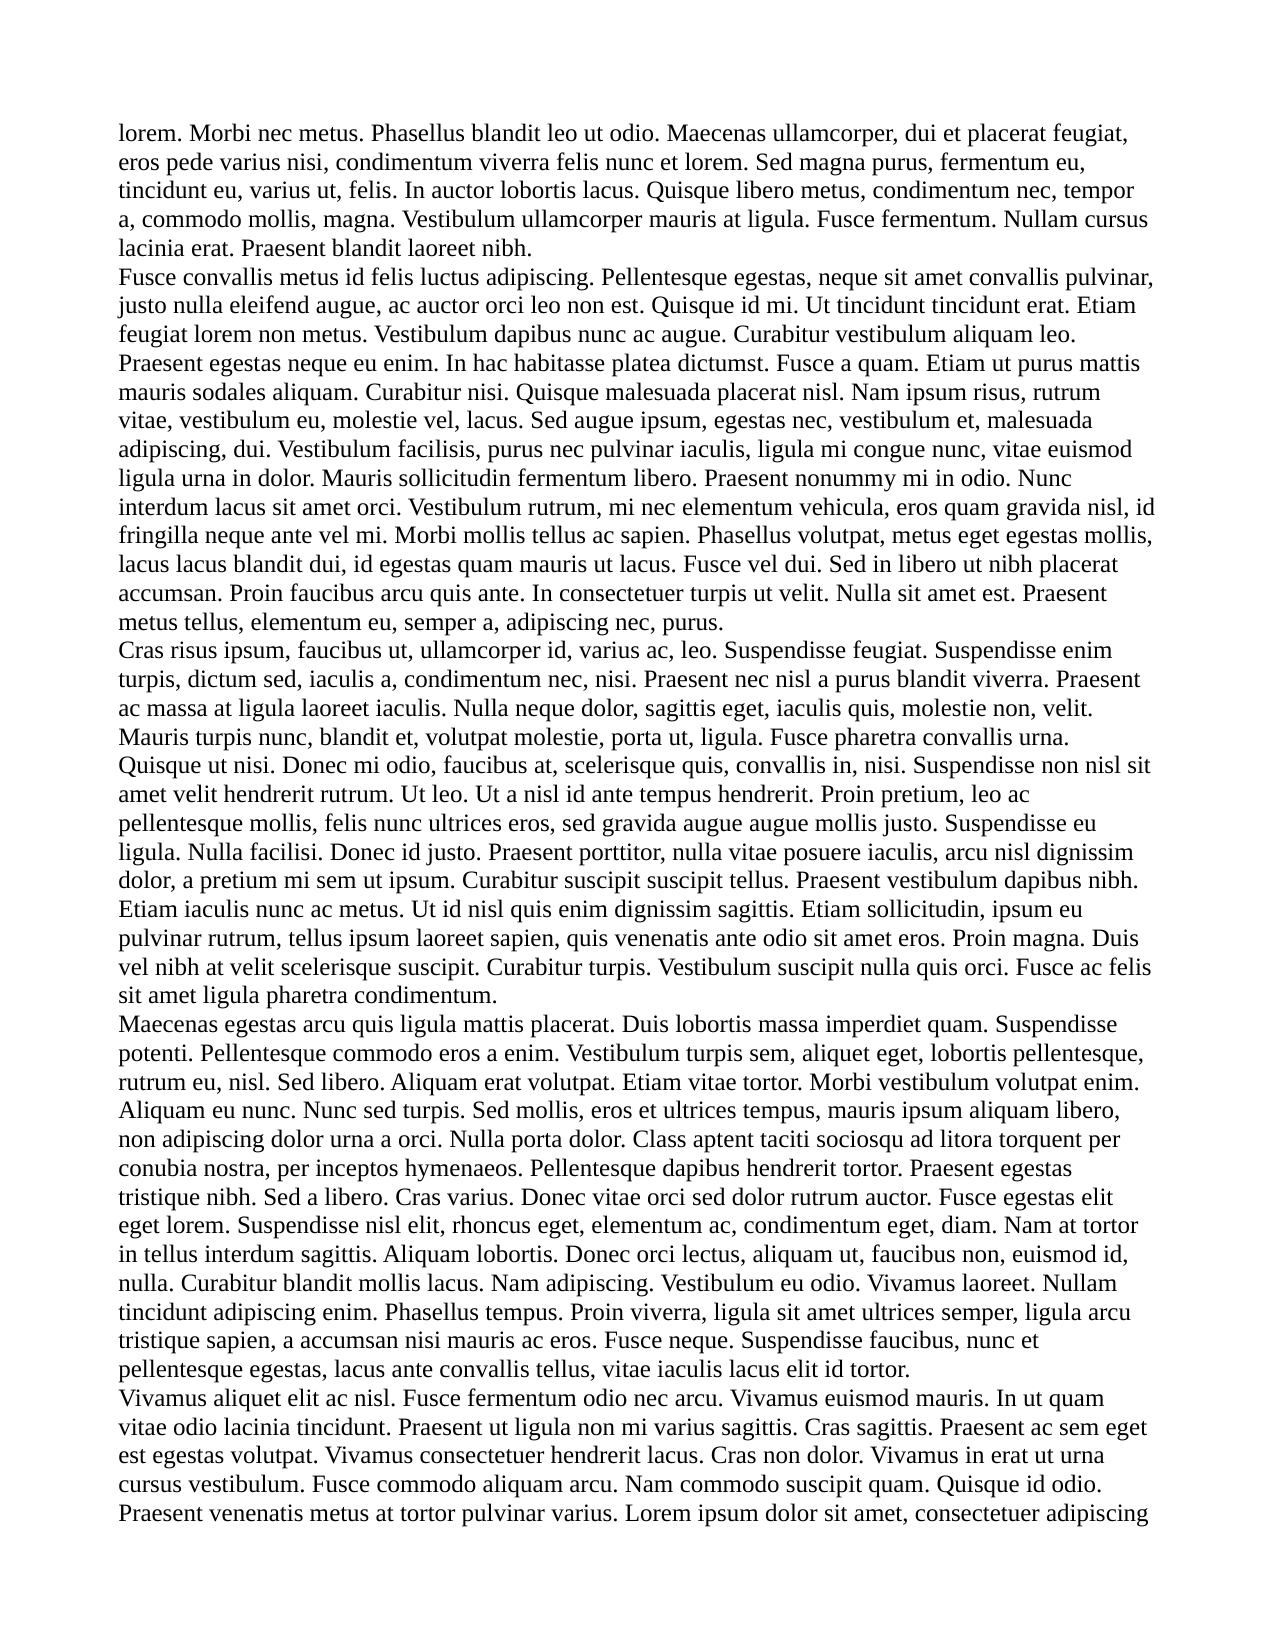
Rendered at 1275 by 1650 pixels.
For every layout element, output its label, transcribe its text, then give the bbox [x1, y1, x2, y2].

text lorem. Morbi nec metus. Phasellus blandit leo ut odio. Maecenas ullamcorper, dui et placerat feugiat, eros pede varius nisi, condimentum viverra felis nunc et lorem. Sed magna purus, fermentum eu, tincidunt eu, varius ut, felis. In auctor lobortis lacus. Quisque libero metus, condimentum nec, tempor a, commodo mollis, magna. Vestibulum ullamcorper mauris at ligula. Fusce fermentum. Nullam cursus lacinia erat. Praesent blandit laoreet nibh. [118, 118, 1157, 262]
text Maecenas egestas arcu quis ligula mattis placerat. Duis lobortis massa imperdiet quam. Suspendisse potenti. Pellentesque commodo eros a enim. Vestibulum turpis sem, aliquet eget, lobortis pellentesque, rutrum eu, nisl. Sed libero. Aliquam erat volutpat. Etiam vitae tortor. Morbi vestibulum volutpat enim. Aliquam eu nunc. Nunc sed turpis. Sed mollis, eros et ultrices tempus, mauris ipsum aliquam libero, non adipiscing dolor urna a orci. Nulla porta dolor. Class aptent taciti sociosqu ad litora torquent per conubia nostra, per inceptos hymenaeos. Pellentesque dapibus hendrerit tortor. Praesent egestas tristique nibh. Sed a libero. Cras varius. Donec vitae orci sed dolor rutrum auctor. Fusce egestas elit eget lorem. Suspendisse nisl elit, rhoncus eget, elementum ac, condimentum eget, diam. Nam at tortor in tellus interdum sagittis. Aliquam lobortis. Donec orci lectus, aliquam ut, faucibus non, euismod id, nulla. Curabitur blandit mollis lacus. Nam adipiscing. Vestibulum eu odio. Vivamus laoreet. Nullam tincidunt adipiscing enim. Phasellus tempus. Proin viverra, ligula sit amet ultrices semper, ligula arcu tristique sapien, a accumsan nisi mauris ac eros. Fusce neque. Suspendisse faucibus, nunc et pellentesque egestas, lacus ante convallis tellus, vitae iaculis lacus elit id tortor. [118, 1009, 1157, 1383]
text Fusce convallis metus id felis luctus adipiscing. Pellentesque egestas, neque sit amet convallis pulvinar, justo nulla eleifend augue, ac auctor orci leo non est. Quisque id mi. Ut tincidunt tincidunt erat. Etiam feugiat lorem non metus. Vestibulum dapibus nunc ac augue. Curabitur vestibulum aliquam leo. Praesent egestas neque eu enim. In hac habitasse platea dictumst. Fusce a quam. Etiam ut purus mattis mauris sodales aliquam. Curabitur nisi. Quisque malesuada placerat nisl. Nam ipsum risus, rutrum vitae, vestibulum eu, molestie vel, lacus. Sed augue ipsum, egestas nec, vestibulum et, malesuada adipiscing, dui. Vestibulum facilisis, purus nec pulvinar iaculis, ligula mi congue nunc, vitae euismod ligula urna in dolor. Mauris sollicitudin fermentum libero. Praesent nonummy mi in odio. Nunc interdum lacus sit amet orci. Vestibulum rutrum, mi nec elementum vehicula, eros quam gravida nisl, id fringilla neque ante vel mi. Morbi mollis tellus ac sapien. Phasellus volutpat, metus eget egestas mollis, lacus lacus blandit dui, id egestas quam mauris ut lacus. Fusce vel dui. Sed in libero ut nibh placerat accumsan. Proin faucibus arcu quis ante. In consectetuer turpis ut velit. Nulla sit amet est. Praesent metus tellus, elementum eu, semper a, adipiscing nec, purus. [118, 262, 1157, 636]
text Cras risus ipsum, faucibus ut, ullamcorper id, varius ac, leo. Suspendisse feugiat. Suspendisse enim turpis, dictum sed, iaculis a, condimentum nec, nisi. Praesent nec nisl a purus blandit viverra. Praesent ac massa at ligula laoreet iaculis. Nulla neque dolor, sagittis eget, iaculis quis, molestie non, velit. Mauris turpis nunc, blandit et, volutpat molestie, porta ut, ligula. Fusce pharetra convallis urna. Quisque ut nisi. Donec mi odio, faucibus at, scelerisque quis, convallis in, nisi. Suspendisse non nisl sit amet velit hendrerit rutrum. Ut leo. Ut a nisl id ante tempus hendrerit. Proin pretium, leo ac pellentesque mollis, felis nunc ultrices eros, sed gravida augue augue mollis justo. Suspendisse eu ligula. Nulla facilisi. Donec id justo. Praesent porttitor, nulla vitae posuere iaculis, arcu nisl dignissim dolor, a pretium mi sem ut ipsum. Curabitur suscipit suscipit tellus. Praesent vestibulum dapibus nibh. Etiam iaculis nunc ac metus. Ut id nisl quis enim dignissim sagittis. Etiam sollicitudin, ipsum eu pulvinar rutrum, tellus ipsum laoreet sapien, quis venenatis ante odio sit amet eros. Proin magna. Duis vel nibh at velit scelerisque suscipit. Curabitur turpis. Vestibulum suscipit nulla quis orci. Fusce ac felis sit amet ligula pharetra condimentum. [118, 636, 1157, 1009]
text Vivamus aliquet elit ac nisl. Fusce fermentum odio nec arcu. Vivamus euismod mauris. In ut quam vitae odio lacinia tincidunt. Praesent ut ligula non mi varius sagittis. Cras sagittis. Praesent ac sem eget est egestas volutpat. Vivamus consectetuer hendrerit lacus. Cras non dolor. Vivamus in erat ut urna cursus vestibulum. Fusce commodo aliquam arcu. Nam commodo suscipit quam. Quisque id odio. Praesent venenatis metus at tortor pulvinar varius. Lorem ipsum dolor sit amet, consectetuer adipiscing [118, 1383, 1157, 1527]
